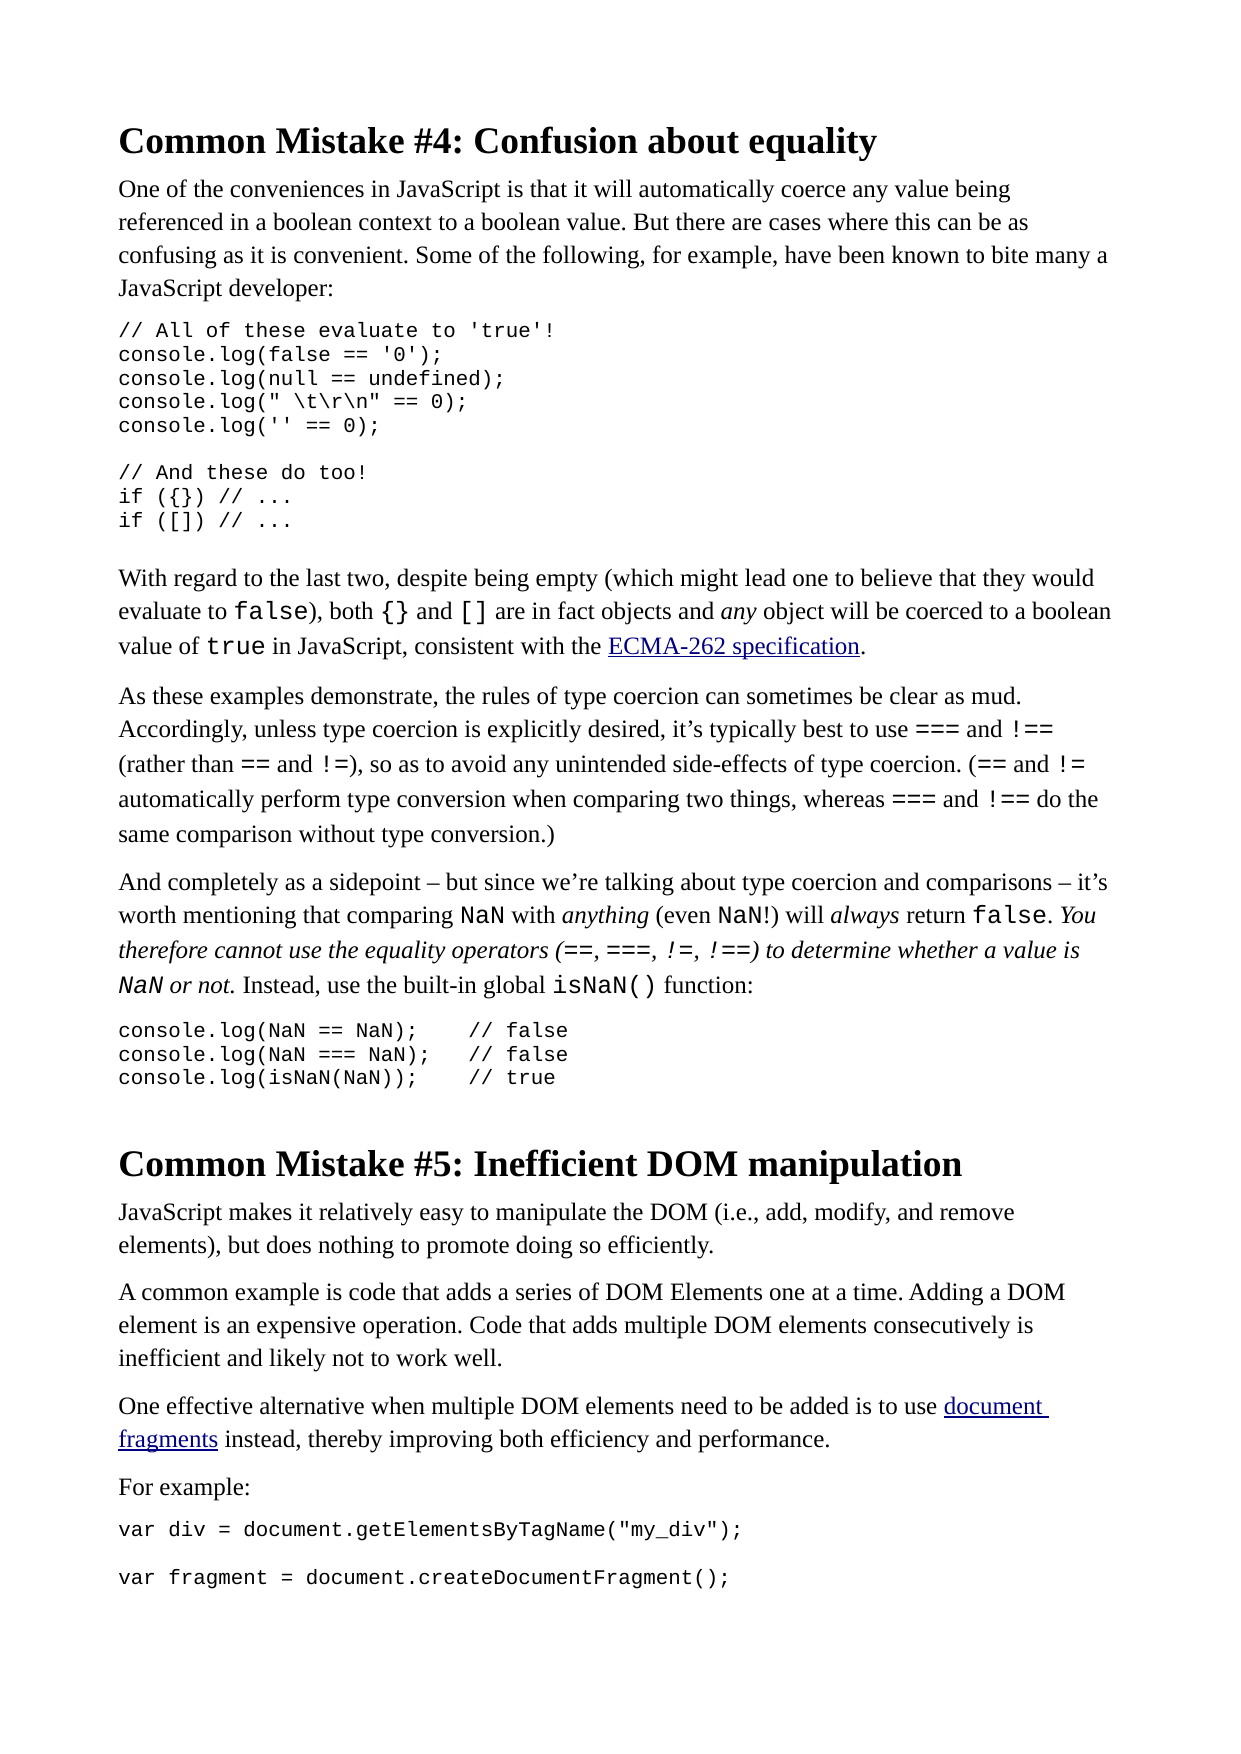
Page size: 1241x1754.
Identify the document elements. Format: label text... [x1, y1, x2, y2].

text console.log(NaN == NaN); // false [118, 1020, 1122, 1044]
text if ({}) // ... [118, 486, 1122, 509]
text As these examples demonstrate, the rules of type coercion can sometimes be clear as mud. Accordingly, unless type coercion is explicitly desired, it’s typically best to use === and !== (rather than == and !=), so as to avoid any unintended side-effects of type coercion. (== and != automatically perform type conversion when comparing two things, whereas === and !== do the same comparison without type conversion.) [118, 681, 1122, 848]
text And completely as a sidepoint – but since we’re talking about type coercion and comparisons – it’s worth mentioning that comparing NaN with anything (even NaN!) will always return false. You therefore cannot use the equality operators (==, ===, !=, !==) to determine whether a value is NaN or not. Instead, use the built-in global isNaN() function: [118, 867, 1122, 1001]
subtitle Common Mistake #5: Inefficient DOM manipulation [118, 1141, 1122, 1184]
text console.log(NaN === NaN); // false [118, 1044, 1122, 1067]
text For example: [118, 1472, 1122, 1501]
text console.log(null == undefined); [118, 368, 1122, 391]
text console.log(" \t\r\n" == 0); [118, 391, 1122, 415]
text var div = document.getElementsByTagName("my_div"); [118, 1519, 1122, 1543]
text With regard to the last two, despite being empty (which might lead one to believe that they would evaluate to false), both {} and [] are in fact objects and any object will be coerced to a boolean value of true in JavaScript, consistent with the ECMA-262 specification. [118, 563, 1122, 662]
text One effective alternative when multiple DOM elements need to be added is to use document fragments instead, thereby improving both efficiency and performance. [118, 1391, 1122, 1453]
text // All of these evaluate to 'true'! [118, 320, 1122, 344]
text if ([]) // ... [118, 509, 1122, 533]
text console.log(isNaN(NaN)); // true [118, 1067, 1122, 1091]
text JavaScript makes it relatively easy to manipulate the DOM (i.e., add, modify, and remove elements), but does nothing to promote doing so efficiently. [118, 1197, 1122, 1259]
text One of the conveniences in JavaScript is that it will automatically coerce any value being referenced in a boolean context to a boolean value. But there are cases where this can be as confusing as it is convenient. Some of the following, for example, have been known to bite many a JavaScript developer: [118, 174, 1122, 302]
text // And these do too! [118, 462, 1122, 486]
text A common example is code that adds a series of DOM Elements one at a time. Adding a DOM element is an expensive operation. Code that adds multiple DOM elements consecutively is inefficient and likely not to work well. [118, 1277, 1122, 1372]
subtitle Common Mistake #4: Confusion about equality [118, 118, 1122, 161]
text console.log(false == '0'); [118, 344, 1122, 368]
text var fragment = document.createDocumentFragment(); [118, 1567, 1122, 1590]
text console.log('' == 0); [118, 415, 1122, 439]
